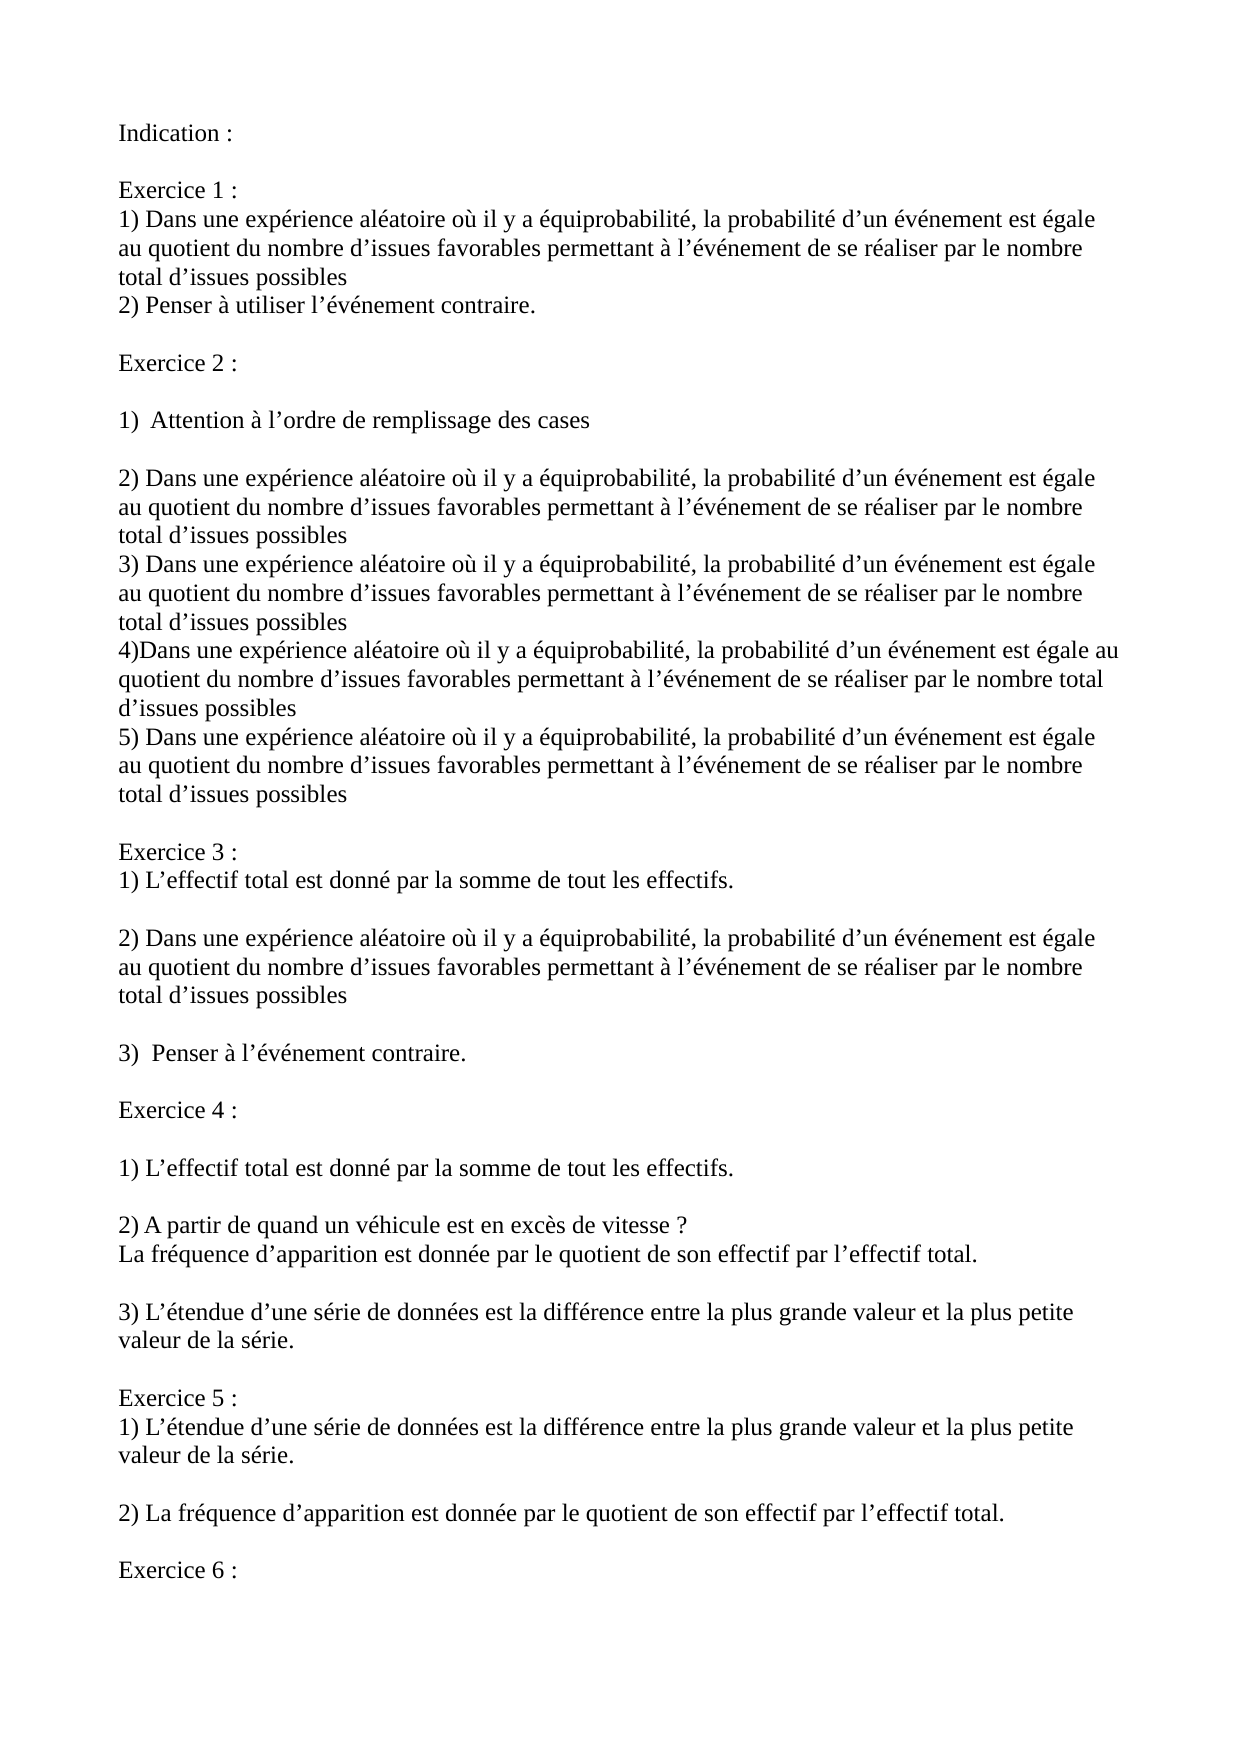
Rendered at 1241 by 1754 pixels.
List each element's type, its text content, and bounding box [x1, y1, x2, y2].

text Exercice 4 : [118, 1096, 1122, 1124]
text Exercice 6 : [118, 1556, 1122, 1584]
text 1) L’effectif total est donné par la somme de tout les effectifs. [118, 1153, 1122, 1182]
text 2) Dans une expérience aléatoire où il y a équiprobabilité, la probabilité d’un événement est égale au quotient du nombre d’issues favorables permettant à l’événement de se réaliser par le nombre total d’issues possibles [118, 463, 1122, 549]
text Exercice 3 : [118, 837, 1122, 866]
text 3) Penser à l’événement contraire. [118, 1038, 1122, 1067]
text 2) Dans une expérience aléatoire où il y a équiprobabilité, la probabilité d’un événement est égale au quotient du nombre d’issues favorables permettant à l’événement de se réaliser par le nombre total d’issues possibles [118, 923, 1122, 1009]
text 1) Dans une expérience aléatoire où il y a équiprobabilité, la probabilité d’un événement est égale au quotient du nombre d’issues favorables permettant à l’événement de se réaliser par le nombre total d’issues possibles [118, 204, 1122, 291]
text Exercice 5 : [118, 1383, 1122, 1412]
text 1) L’étendue d’une série de données est la différence entre la plus grande valeur et la plus petite valeur de la série. [118, 1412, 1122, 1469]
text 1) Attention à l’ordre de remplissage des cases [118, 406, 1122, 434]
text Indication : [118, 118, 1122, 147]
text 2) Penser à utiliser l’événement contraire. [118, 291, 1122, 319]
text 5) Dans une expérience aléatoire où il y a équiprobabilité, la probabilité d’un événement est égale au quotient du nombre d’issues favorables permettant à l’événement de se réaliser par le nombre total d’issues possibles [118, 722, 1122, 808]
text 2) La fréquence d’apparition est donnée par le quotient de son effectif par l’effectif total. [118, 1498, 1122, 1527]
text 2) A partir de quand un véhicule est en excès de vitesse ? [118, 1211, 1122, 1239]
text 4)Dans une expérience aléatoire où il y a équiprobabilité, la probabilité d’un événement est égale au quotient du nombre d’issues favorables permettant à l’événement de se réaliser par le nombre total d’issues possibles [118, 636, 1122, 722]
text La fréquence d’apparition est donnée par le quotient de son effectif par l’effectif total. [118, 1239, 1122, 1268]
text 1) L’effectif total est donné par la somme de tout les effectifs. [118, 866, 1122, 894]
text 3) Dans une expérience aléatoire où il y a équiprobabilité, la probabilité d’un événement est égale au quotient du nombre d’issues favorables permettant à l’événement de se réaliser par le nombre total d’issues possibles [118, 549, 1122, 636]
text 3) L’étendue d’une série de données est la différence entre la plus grande valeur et la plus petite valeur de la série. [118, 1297, 1122, 1354]
text Exercice 1 : [118, 176, 1122, 204]
text Exercice 2 : [118, 348, 1122, 377]
